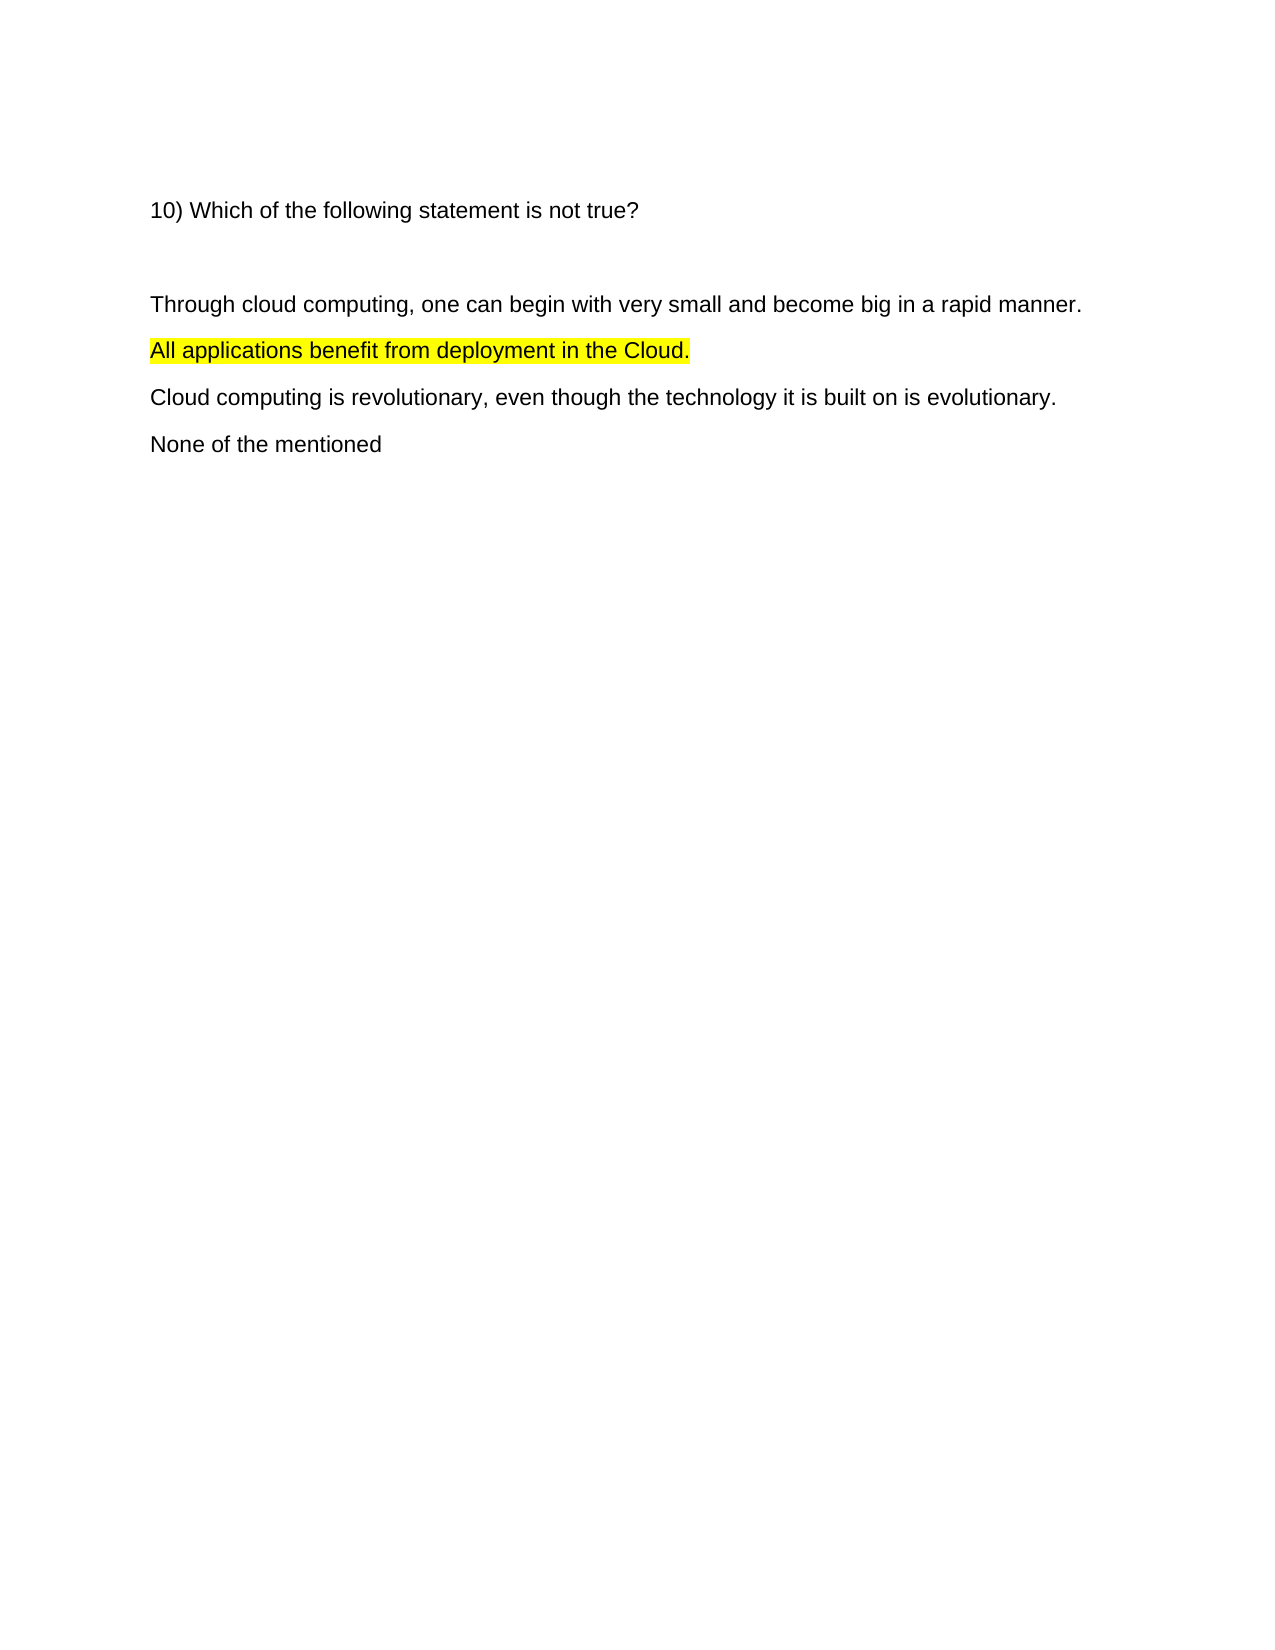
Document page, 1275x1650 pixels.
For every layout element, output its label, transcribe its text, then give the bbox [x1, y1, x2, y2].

text Cloud computing is revolutionary, even though the technology it is built on is evolutionary. [150, 384, 1125, 411]
text 10) Which of the following statement is not true? [150, 197, 1125, 223]
text Through cloud computing, one can begin with very small and become big in a rapid manner. [150, 291, 1125, 317]
text None of the mentioned [150, 431, 1125, 458]
text All applications benefit from deployment in the Cloud. [150, 337, 1125, 364]
